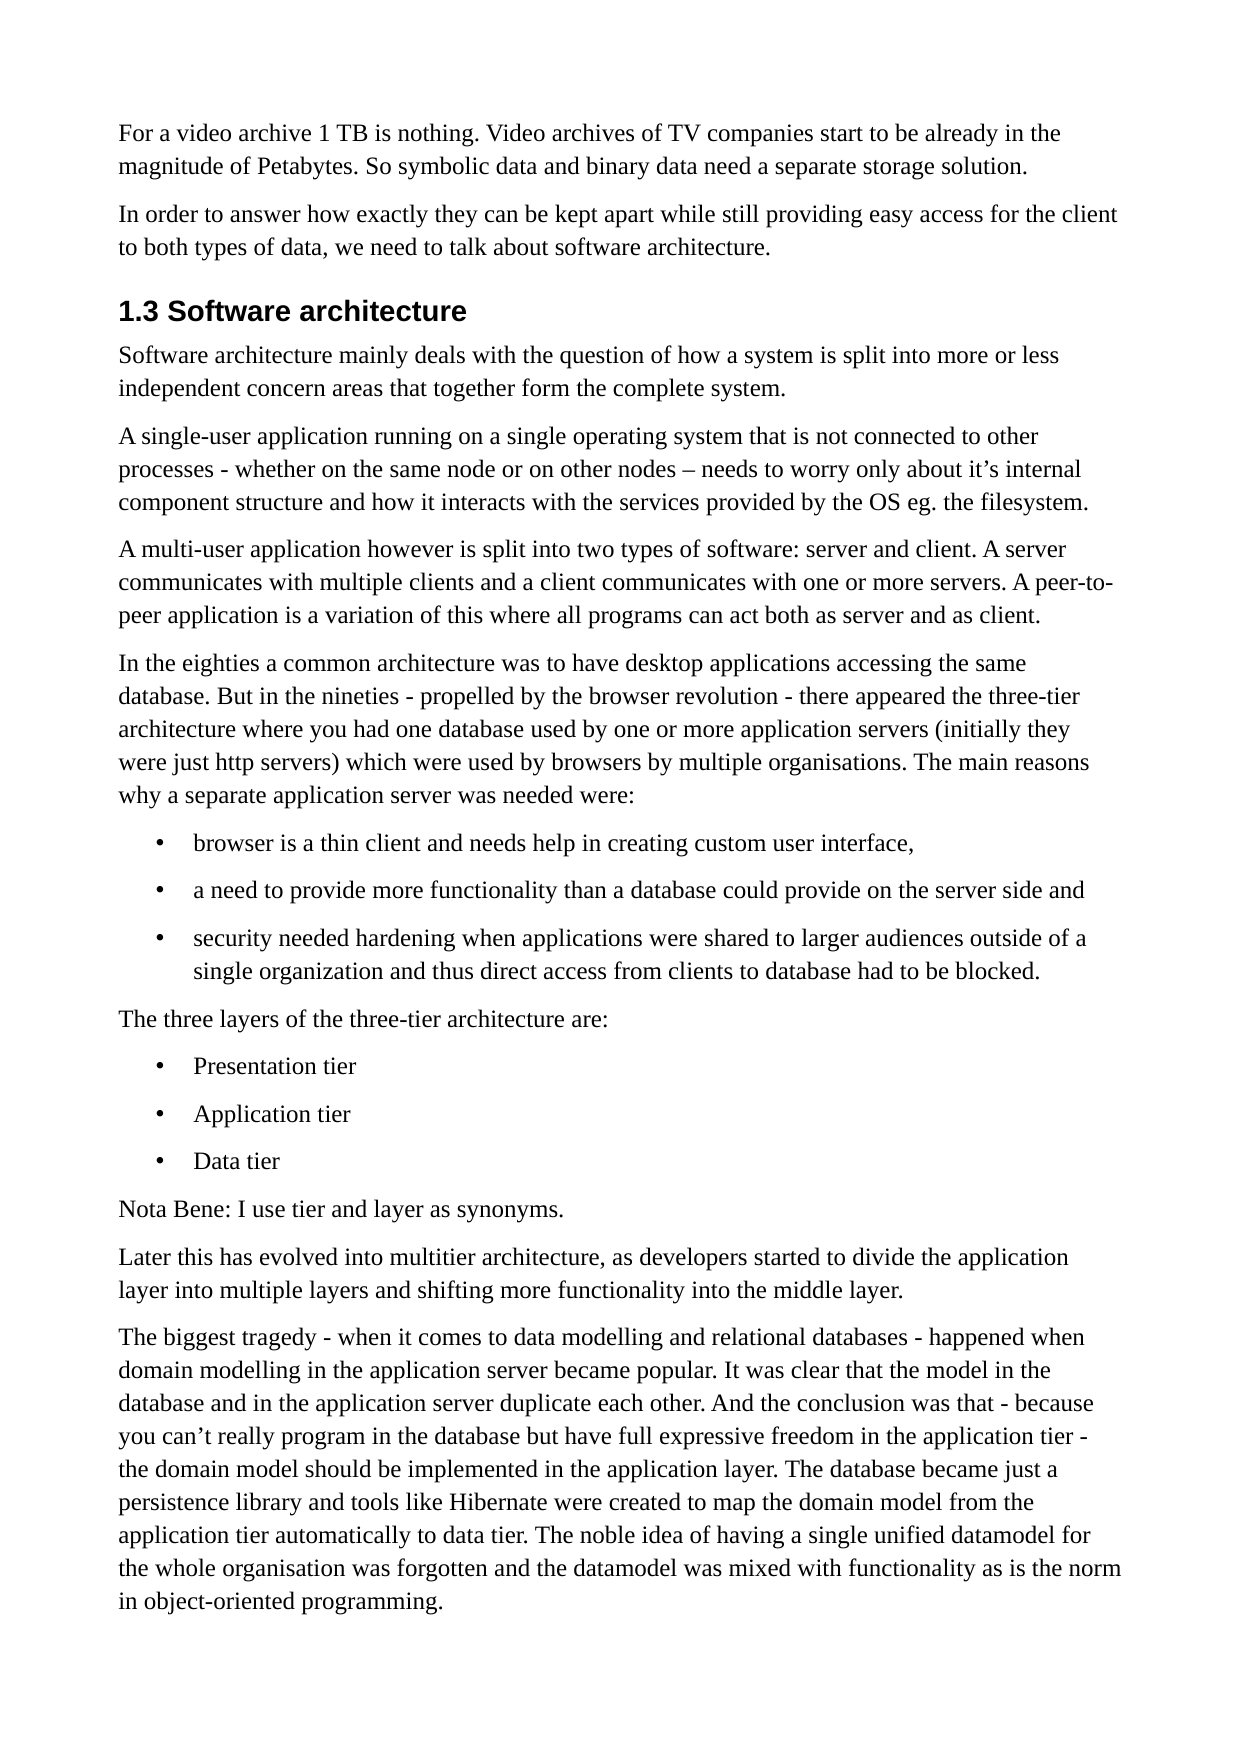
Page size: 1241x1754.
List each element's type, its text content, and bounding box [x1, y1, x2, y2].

subtitle 1.3 Software architecture [118, 294, 1122, 328]
text In the eighties a common architecture was to have desktop applications accessing the same database. But in the nineties - propelled by the browser revolution - there appeared the three-tier architecture where you had one database used by one or more application servers (initially they were just http servers) which were used by browsers by multiple organisations. The main reasons why a separate application server was needed were: [118, 648, 1122, 809]
text A single-user application running on a single operating system that is not connected to other processes - whether on the same node or on other nodes – needs to worry only about it’s internal component structure and how it interacts with the services provided by the OS eg. the filesystem. [118, 421, 1122, 516]
text The biggest tragedy - when it comes to data modelling and relational databases - happened when domain modelling in the application server became popular. It was clear that the model in the database and in the application server duplicate each other. And the conclusion was that - because you can’t really program in the database but have full expressive freedom in the application tier - the domain model should be implemented in the application layer. The database became just a persistence library and tools like Hibernate were created to map the domain model from the application tier automatically to data tier. The noble idea of having a single unified datamodel for the whole organisation was forgotten and the datamodel was mixed with functionality as is the norm in object-oriented programming. [118, 1322, 1122, 1615]
list Application tier [156, 1099, 1122, 1128]
list Presentation tier [156, 1051, 1122, 1080]
list Data tier [156, 1146, 1122, 1175]
text A multi-user application however is split into two types of software: server and client. A server communicates with multiple clients and a client communicates with one or more servers. A peer-to-peer application is a variation of this where all programs can act both as server and as client. [118, 534, 1122, 629]
text Nota Bene: I use tier and layer as synonyms. [118, 1194, 1122, 1223]
text For a video archive 1 TB is nothing. Video archives of TV companies start to be already in the magnitude of Petabytes. So symbolic data and binary data need a separate storage solution. [118, 118, 1122, 180]
text Software architecture mainly deals with the question of how a system is split into more or less independent concern areas that together form the complete system. [118, 340, 1122, 402]
text The three layers of the three-tier architecture are: [118, 1004, 1122, 1032]
list security needed hardening when applications were shared to larger audiences outside of a single organization and thus direct access from clients to database had to be blocked. [156, 923, 1122, 985]
text Later this has evolved into multitier architecture, as developers started to divide the application layer into multiple layers and shifting more functionality into the middle layer. [118, 1242, 1122, 1303]
list browser is a thin client and needs help in creating custom user interface, [156, 828, 1122, 857]
text In order to answer how exactly they can be kept apart while still providing easy access for the client to both types of data, we need to talk about software architecture. [118, 199, 1122, 261]
list a need to provide more functionality than a database could provide on the server side and [156, 875, 1122, 904]
